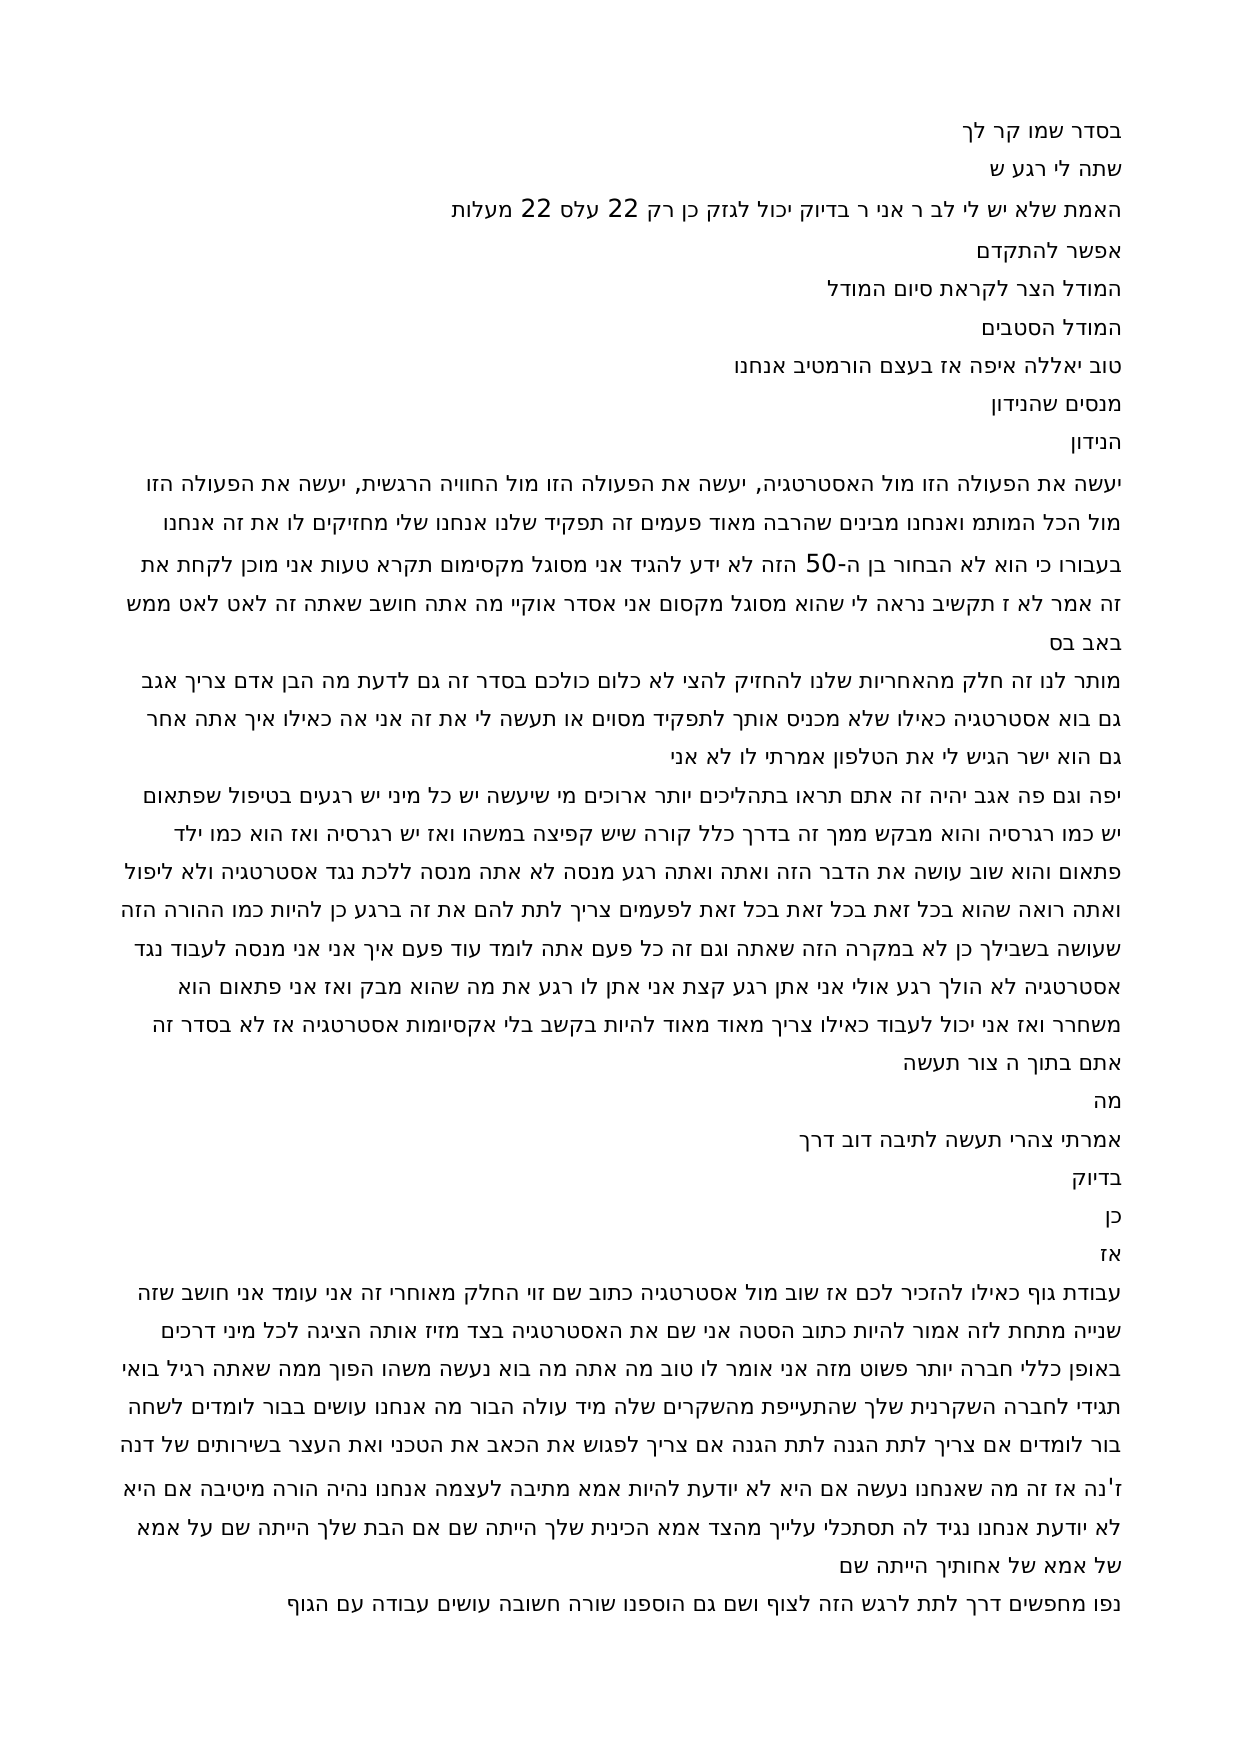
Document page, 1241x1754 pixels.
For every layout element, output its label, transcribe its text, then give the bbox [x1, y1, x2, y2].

text טוב יאללה איפה אז בעצם הורמטיב אנחנו [118, 353, 1122, 378]
text יפה וגם פה אגב יהיה זה אתם תראו בתהליכים יותר ארוכים מי שיעשה יש כל מיני יש רגעים בטיפול שפתאום יש כמו רגרסיה והוא מבקש ממך זה בדרך כלל קורה שיש קפיצה במשהו ואז יש רגרסיה ואז הוא כמו ילד פתאום והוא שוב עושה את הדבר הזה ואתה ואתה רגע מנסה לא אתה מנסה ללכת נגד אסטרטגיה ולא ליפול ואתה רואה שהוא בכל זאת בכל זאת בכל זאת לפעמים צריך לתת להם את זה ברגע כן להיות כמו ההורה הזה שעושה בשבילך כן לא במקרה הזה שאתה וגם זה כל פעם אתה לומד עוד פעם איך אני אני מנסה לעבוד נגד אסטרטגיה לא הולך רגע אולי אני אתן רגע קצת אני אתן לו רגע את מה שהוא מבק ואז אני פתאום הוא משחרר ואז אני יכול לעבוד כאילו צריך מאוד מאוד להיות בקשב בלי אקסיומות אסטרטגיה אז לא בסדר זה אתם בתוך ה צור תעשה [118, 783, 1122, 1076]
text בסדר שמו קר לך [118, 118, 1122, 144]
text אז [118, 1241, 1122, 1267]
text כן [118, 1203, 1122, 1229]
text מותר לנו זה חלק מהאחריות שלנו להחזיק להצי לא כלום כולכם בסדר זה גם לדעת מה הבן אדם צריך אגב גם בוא אסטרטגיה כאילו שלא מכניס אותך לתפקיד מסוים או תעשה לי את זה אני אה כאילו איך אתה אחר [118, 668, 1122, 732]
text יעשה את הפעולה הזו מול האסטרטגיה, יעשה את הפעולה הזו מול החוויה הרגשית, יעשה את הפעולה הזו מול הכל המותמ ואנחנו מבינים שהרבה מאוד פעמים זה תפקיד שלנו אנחנו שלי מחזיקים לו את זה אנחנו בעבורו כי הוא לא הבחור בן ה-50 הזה לא ידע להגיד אני מסוגל מקסימום תקרא טעות אני מוכן לקחת את זה אמר לא ז תקשיב נראה לי שהוא מסוגל מקסום אני אסדר אוקיי מה אתה חושב שאתה זה לאט לאט ממש באב בס [118, 468, 1122, 655]
text אמרתי צהרי תעשה לתיבה דוב דרך [118, 1127, 1122, 1152]
text עבודת גוף כאילו להזכיר לכם אז שוב מול אסטרטגיה כתוב שם זוי החלק מאוחרי זה אני עומד אני חושב שזה שנייה מתחת לזה אמור להיות כתוב הסטה אני שם את האסטרטגיה בצד מזיז אותה הציגה לכל מיני דרכים באופן כללי חברה יותר פשוט מזה אני אומר לו טוב מה אתה מה בוא נעשה משהו הפוך ממה שאתה רגיל בואי תגידי לחברה השקרנית שלך שהתעייפת מהשקרים שלה מיד עולה הבור מה אנחנו עושים בבור לומדים לשחה בור לומדים אם צריך לתת הגנה לתת הגנה אם צריך לפגוש את הכאב את הטכני ואת העצר בשירותים של דנה ז'נה אז זה מה שאנחנו נעשה אם היא לא יודעת להיות אמא מתיבה לעצמה אנחנו נהיה הורה מיטיבה אם היא לא יודעת אנחנו נגיד לה תסתכלי עלייך מהצד אמא הכינית שלך הייתה שם אם הבת שלך הייתה שם על אמא של אמא של אחותיך הייתה שם [118, 1280, 1122, 1578]
text אפשר להתקדם [118, 238, 1122, 264]
text מנסים שהנידון [118, 391, 1122, 417]
text גם הוא ישר הגיש לי את הטלפון אמרתי לו לא אני [118, 744, 1122, 770]
text המודל הסטבים [118, 315, 1122, 340]
text המודל הצר לקראת סיום המודל [118, 277, 1122, 302]
text שתה לי רגע ש [118, 156, 1122, 182]
text בדיוק [118, 1165, 1122, 1191]
text מה [118, 1088, 1122, 1114]
text הנידון [118, 429, 1122, 455]
text האמת שלא יש לי לב ר אני ר בדיוק יכול לגזק כן רק 22 עלס 22 מעלות [118, 194, 1122, 224]
text נפו מחפשים דרך לתת לרגש הזה לצוף ושם גם הוספנו שורה חשובה עושים עבודה עם הגוף [118, 1591, 1122, 1617]
